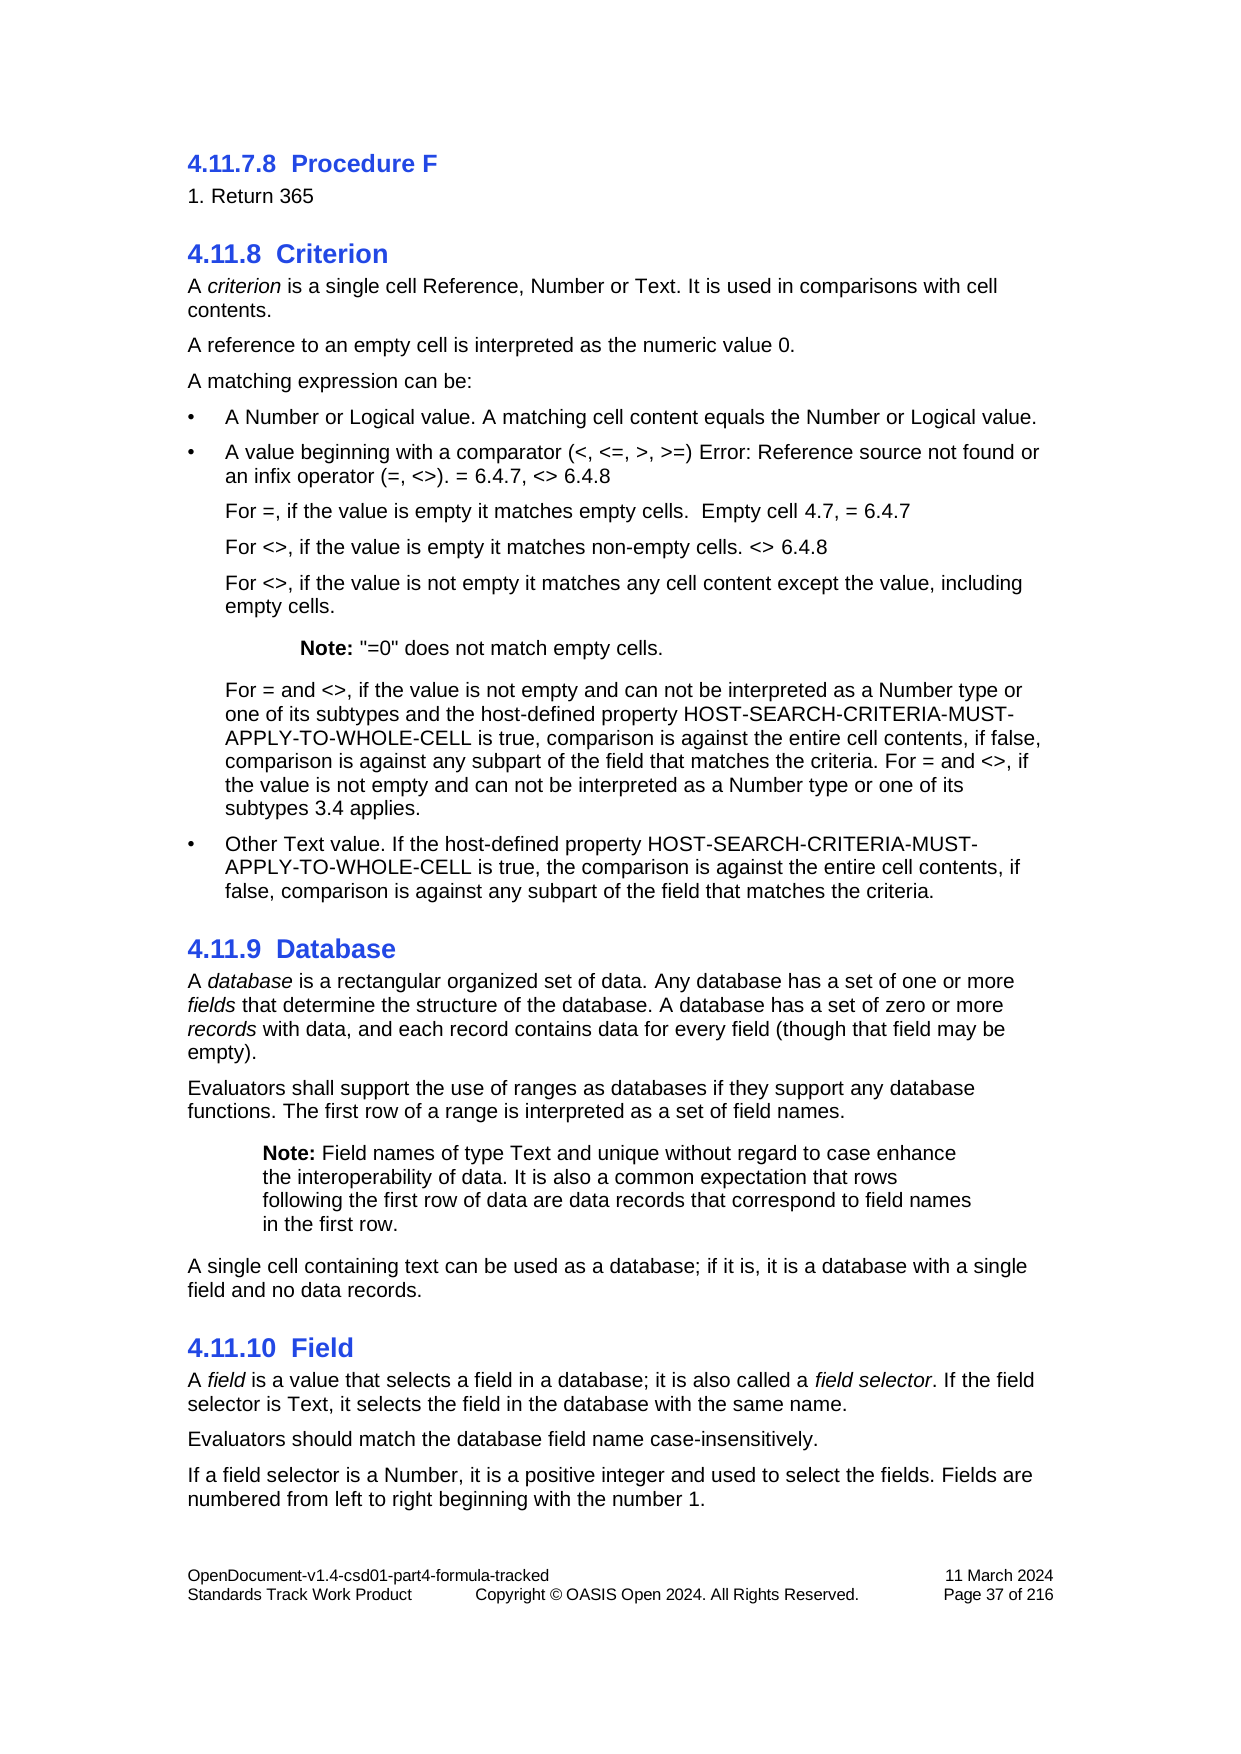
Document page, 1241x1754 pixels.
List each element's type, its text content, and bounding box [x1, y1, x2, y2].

text A criterion is a single cell Reference, Number or Text. It is used in comparisons with cell contents. [187, 275, 1053, 322]
list Other Text value. If the host-defined property HOST-SEARCH-CRITERIA-MUST-APPLY-TO-WHOLE-CELL is true, the comparison is against the entire cell contents, if false, comparison is against any subpart of the field that matches the criteria. [187, 832, 1053, 903]
list For = and <>, if the value is not empty and can not be interpreted as a Number type or one of its subtypes and the host-defined property HOST-SEARCH-CRITERIA-MUST-APPLY-TO-WHOLE-CELL is true, comparison is against the entire cell contents, if false, comparison is against any subpart of the field that matches the criteria. For = and <>, if the value is not empty and can not be interpreted as a Number type or one of its subtypes 3.4 applies. [187, 679, 1053, 820]
list For <>, if the value is empty it matches non-empty cells. <> 6.4.8 [187, 536, 1053, 559]
text Evaluators shall support the use of ranges as databases if they support any database functions. The first row of a range is interpreted as a set of field names. [187, 1076, 1053, 1123]
text A matching expression can be: [187, 369, 1053, 393]
list A value beginning with a comparator (<, <=, >, >=) Error: Reference source not found or an infix operator (=, <>). = 6.4.7, <> 6.4.8 [187, 441, 1053, 488]
list For =, if the value is empty it matches empty cells. Empty cell 4.7, = 6.4.7 [187, 500, 1053, 523]
list A Number or Logical value. A matching cell content equals the Number or Logical value. [187, 405, 1053, 429]
subtitle Field [187, 1333, 1053, 1363]
text A single cell containing text can be used as a database; if it is, it is a database with a single field and no data records. [187, 1254, 1053, 1302]
text If a field selector is a Number, it is a positive integer and used to select the fields. Fields are numbered from left to right beginning with the number 1. [187, 1463, 1053, 1511]
subtitle Database [187, 934, 1053, 964]
list For <>, if the value is not empty it matches any cell content except the value, including empty cells. [187, 571, 1053, 618]
text A reference to an empty cell is interpreted as the numeric value 0. [187, 334, 1053, 357]
text A database is a rectangular organized set of data. Any database has a set of one or more fields that determine the structure of the database. A database has a set of zero or more records with data, and each record contains data for every field (though that field may be empty). [187, 970, 1053, 1064]
text Evaluators should match the database field name case-insensitively. [187, 1428, 1053, 1451]
subtitle Criterion [187, 239, 1053, 269]
list Note: "=0" does not match empty cells. [262, 637, 978, 660]
text A field is a value that selects a field in a database; it is also called a field selector. If the field selector is Text, it selects the field in the database with the same name. [187, 1369, 1053, 1416]
text Note: Field names of type Text and unique without regard to case enhance the interoperability of data. It is also a common expectation that rows following the first row of data are data records that correspond to field names in the first row. [262, 1142, 978, 1236]
list Return 365 [187, 184, 1053, 208]
subtitle Procedure F [187, 150, 1053, 178]
